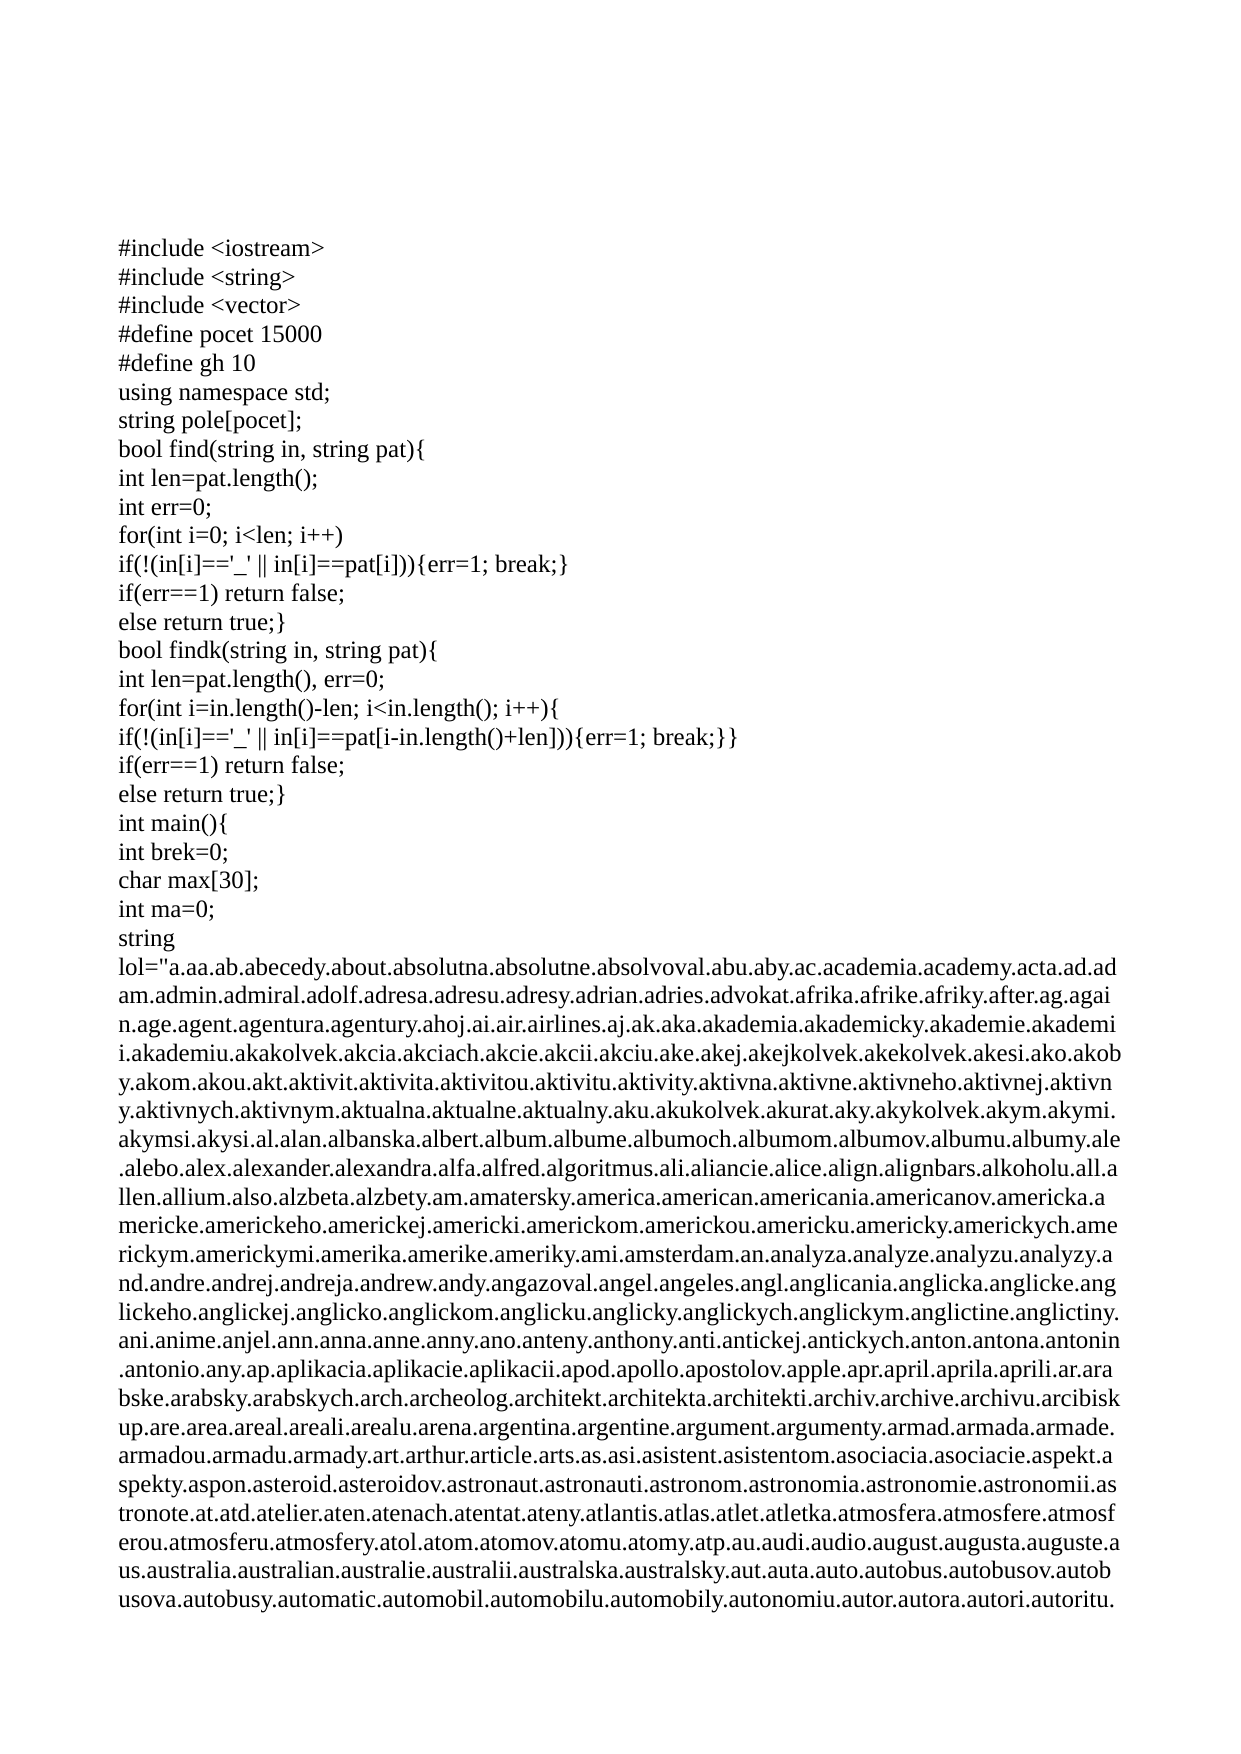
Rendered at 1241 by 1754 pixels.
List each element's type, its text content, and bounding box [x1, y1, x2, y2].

text int len=pat.length(); [118, 463, 1122, 492]
text for(int i=0; i<len; i++) [118, 521, 1122, 549]
text bool findk(string in, string pat){ [118, 636, 1122, 664]
text int brek=0; [118, 837, 1122, 866]
text int err=0; [118, 492, 1122, 521]
text for(int i=in.length()-len; i<in.length(); i++){ [118, 693, 1122, 722]
text int len=pat.length(), err=0; [118, 664, 1122, 693]
text #include <string> [118, 262, 1122, 291]
text bool find(string in, string pat){ [118, 434, 1122, 463]
text int main(){ [118, 808, 1122, 837]
text #define pocet 15000 [118, 319, 1122, 348]
text int ma=0; [118, 894, 1122, 923]
text using namespace std; [118, 377, 1122, 406]
text string pole[pocet]; [118, 406, 1122, 434]
text #define gh 10 [118, 348, 1122, 377]
text if(!(in[i]=='_' || in[i]==pat[i])){err=1; break;} [118, 549, 1122, 578]
text if(!(in[i]=='_' || in[i]==pat[i-in.length()+len])){err=1; break;}} [118, 722, 1122, 751]
text else return true;} [118, 779, 1122, 808]
text string lol="a.aa.ab.abecedy.about.absolutna.absolutne.absolvoval.abu.aby.ac.academia.academy.acta.ad.adam.admin.admiral.adolf.adresa.adresu.adresy.adrian.adries.advokat.afrika.afrike.afriky.after.ag.again.age.agent.agentura.agentury.ahoj.ai.air.airlines.aj.ak.aka.akademia.akademicky.akademie.akademii.akademiu.akakolvek.akcia.akciach.akcie.akcii.akciu.ake.akej.akejkolvek.akekolvek.akesi.ako.akoby.akom.akou.akt.aktivit.aktivita.aktivitou.aktivitu.aktivity.aktivna.aktivne.aktivneho.aktivnej.aktivny.aktivnych.aktivnym.aktualna.aktualne.aktualny.aku.akukolvek.akurat.aky.akykolvek.akym.akymi.akymsi.akysi.al.alan.albanska.albert.album.albume.albumoch.albumom.albumov.albumu.albumy.ale.alebo.alex.alexander.alexandra.alfa.alfred.algoritmus.ali.aliancie.alice.align.alignbars.alkoholu.all.allen.allium.also.alzbeta.alzbety.am.amatersky.america.american.americania.americanov.americka.americke.americkeho.americkej.americki.americkom.americkou.americku.americky.americkych.americkym.americkymi.amerika.amerike.ameriky.ami.amsterdam.an.analyza.analyze.analyzu.analyzy.and.andre.andrej.andreja.andrew.andy.angazoval.angel.angeles.angl.anglicania.anglicka.anglicke.anglickeho.anglickej.anglicko.anglickom.anglicku.anglicky.anglickych.anglickym.anglictine.anglictiny.ani.anime.anjel.ann.anna.anne.anny.ano.anteny.anthony.anti.antickej.antickych.anton.antona.antonin.antonio.any.ap.aplikacia.aplikacie.aplikacii.apod.apollo.apostolov.apple.apr.april.aprila.aprili.ar.arabske.arabsky.arabskych.arch.archeolog.architekt.architekta.architekti.archiv.archive.archivu.arcibiskup.are.area.areal.areali.arealu.arena.argentina.argentine.argument.argumenty.armad.armada.armade.armadou.armadu.armady.art.arthur.article.arts.as.asi.asistent.asistentom.asociacia.asociacie.aspekt.aspekty.aspon.asteroid.asteroidov.astronaut.astronauti.astronom.astronomia.astronomie.astronomii.astronote.at.atd.atelier.aten.atenach.atentat.ateny.atlantis.atlas.atlet.atletka.atmosfera.atmosfere.atmosferou.atmosferu.atmosfery.atol.atom.atomov.atomu.atomy.atp.au.audi.audio.august.augusta.auguste.aus.australia.australian.australie.australii.australska.australsky.aut.auta.auto.autobus.autobusov.autobusova.autobusy.automatic.automobil.automobilu.automobily.autonomiu.autor.autora.autori.autoritu. [118, 923, 1122, 1613]
text if(err==1) return false; [118, 751, 1122, 779]
text else return true;} [118, 607, 1122, 636]
text if(err==1) return false; [118, 578, 1122, 607]
text #include <vector> [118, 291, 1122, 319]
text #include <iostream> [118, 233, 1122, 262]
text char max[30]; [118, 866, 1122, 894]
